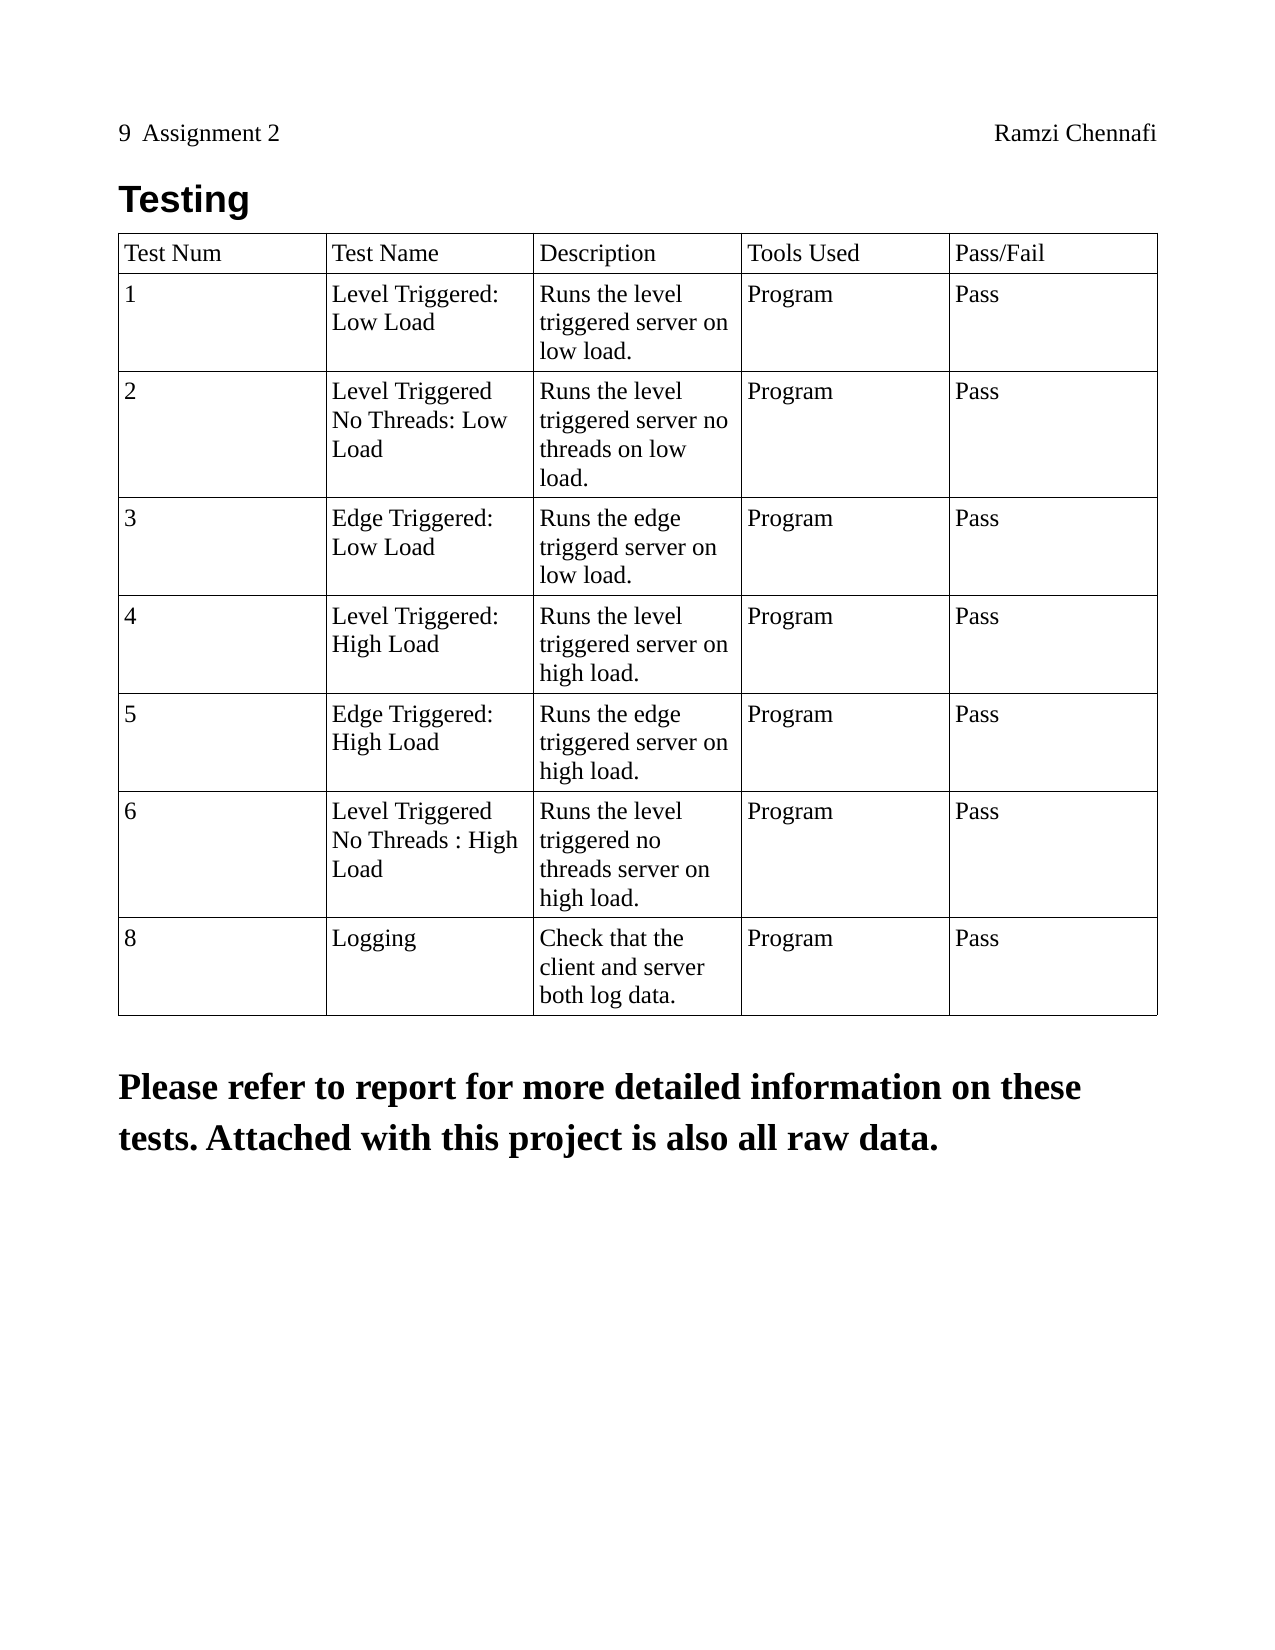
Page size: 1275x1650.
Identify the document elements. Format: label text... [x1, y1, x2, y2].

table_header Tools Used [742, 234, 949, 273]
table_cell Edge Triggered: Low Load [327, 498, 533, 595]
table_header Test Num [119, 234, 326, 273]
table_cell Logging [327, 918, 533, 1015]
table_cell Check that the client and server both log data. [534, 918, 741, 1015]
table_cell 3 [119, 498, 326, 595]
table_cell Program [742, 596, 949, 693]
table_cell Level Triggered No Threads: Low Load [327, 372, 533, 497]
table_cell Runs the level triggered no threads server on high load. [534, 792, 741, 917]
table_cell Program [742, 274, 949, 371]
table_cell Program [742, 792, 949, 917]
table_cell Program [742, 694, 949, 791]
table_cell Edge Triggered: High Load [327, 694, 533, 791]
table_cell Runs the edge triggerd server on low load. [534, 498, 741, 595]
table_cell 6 [119, 792, 326, 917]
table_cell 2 [119, 372, 326, 497]
table_cell Pass [950, 596, 1157, 693]
table_cell Pass [950, 694, 1157, 791]
text Please refer to report for more detailed information on these tests. Attached with this project is also all raw data. [118, 1064, 1157, 1159]
table_cell Level Triggered: High Load [327, 596, 533, 693]
table_header Test Name [327, 234, 533, 273]
table_cell Program [742, 918, 949, 1015]
table_header Pass/Fail [950, 234, 1157, 273]
table_header Description [534, 234, 741, 273]
table_cell Runs the level triggered server on low load. [534, 274, 741, 371]
table_cell Pass [950, 792, 1157, 917]
table_cell Runs the edge triggered server on high load. [534, 694, 741, 791]
table_cell Runs the level triggered server no threads on low load. [534, 372, 741, 497]
subtitle Testing [118, 176, 1157, 220]
table_cell 5 [119, 694, 326, 791]
table_cell Pass [950, 372, 1157, 497]
table_cell Pass [950, 274, 1157, 371]
table_cell Pass [950, 498, 1157, 595]
table_cell 1 [119, 274, 326, 371]
table_cell Runs the level triggered server on high load. [534, 596, 741, 693]
table_cell Program [742, 372, 949, 497]
table_cell 4 [119, 596, 326, 693]
table_cell Level Triggered No Threads : High Load [327, 792, 533, 917]
table_cell 8 [119, 918, 326, 1015]
table_cell Program [742, 498, 949, 595]
table_cell Pass [950, 918, 1157, 1015]
table_cell Level Triggered: Low Load [327, 274, 533, 371]
